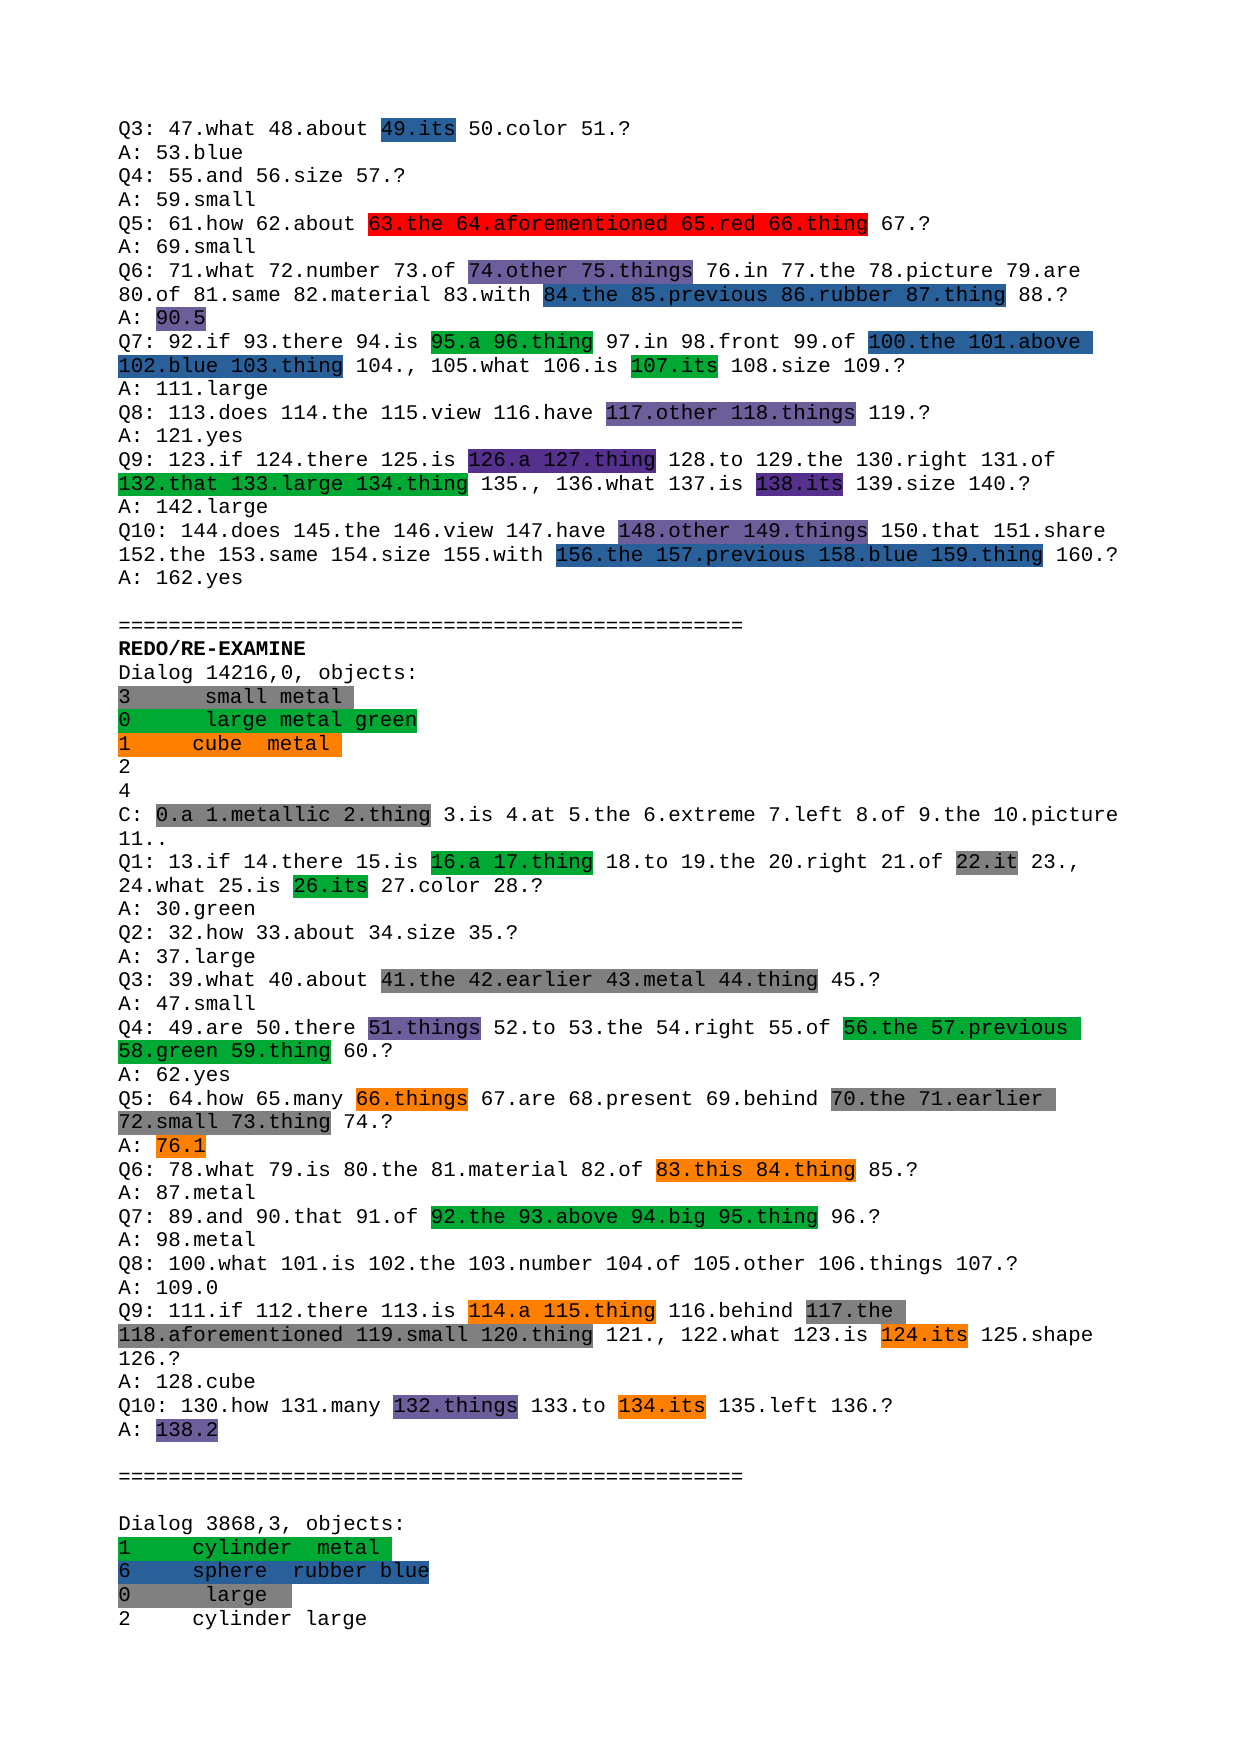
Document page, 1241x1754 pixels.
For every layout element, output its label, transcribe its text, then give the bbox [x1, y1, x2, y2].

text Q3: 47.what 48.about 49.its 50.color 51.? A: 53.blue Q4: 55.and 56.size 57.? A: 59.small Q5: 61.how 62.about 63.the 64.aforementioned 65.red 66.thing 67.? A: 69.small Q6: 71.what 72.number 73.of 74.other 75.things 76.in 77.the 78.picture 79.are 80.of 81.same 82.material 83.with 84.the 85.previous 86.rubber 87.thing 88.? A: 90.5 Q7: 92.if 93.there 94.is 95.a 96.thing 97.in 98.front 99.of 100.the 101.above 102.blue 103.thing 104., 105.what 106.is 107.its 108.size 109.? A: 111.large Q8: 113.does 114.the 115.view 116.have 117.other 118.things 119.? A: 121.yes Q9: 123.if 124.there 125.is 126.a 127.thing 128.to 129.the 130.right 131.of 132.that 133.large 134.thing 135., 136.what 137.is 138.its 139.size 140.? A: 142.large Q10: 144.does 145.the 146.view 147.have 148.other 149.things 150.that 151.share 152.the 153.same 154.size 155.with 156.the 157.previous 158.blue 159.thing 160.? A: 162.yes ================================================== REDO/RE-EXAMINE Dialog 14216,0, objects: 3 small metal 0 large metal green 1 cube metal 2 4 C: 0.a 1.metallic 2.thing 3.is 4.at 5.the 6.extreme 7.left 8.of 9.the 10.picture 11.. Q1: 13.if 14.there 15.is 16.a 17.thing 18.to 19.the 20.right 21.of 22.it 23., 24.what 25.is 26.its 27.color 28.? A: 30.green Q2: 32.how 33.about 34.size 35.? A: 37.large Q3: 39.what 40.about 41.the 42.earlier 43.metal 44.thing 45.? A: 47.small Q4: 49.are 50.there 51.things 52.to 53.the 54.right 55.of 56.the 57.previous 58.green 59.thing 60.? A: 62.yes Q5: 64.how 65.many 66.things 67.are 68.present 69.behind 70.the 71.earlier 72.small 73.thing 74.? A: 76.1 Q6: 78.what 79.is 80.the 81.material 82.of 83.this 84.thing 85.? A: 87.metal Q7: 89.and 90.that 91.of 92.the 93.above 94.big 95.thing 96.? A: 98.metal Q8: 100.what 101.is 102.the 103.number 104.of 105.other 106.things 107.? A: 109.0 Q9: 111.if 112.there 113.is 114.a 115.thing 116.behind 117.the 118.aforementioned 119.small 120.thing 121., 122.what 123.is 124.its 125.shape 126.? A: 128.cube Q10: 130.how 131.many 132.things 133.to 134.its 135.left 136.? A: 138.2 ================================================== Dialog 3868,3, objects: 1 cylinder metal 6 sphere rubber blue 0 large 2 cylinder large [118, 118, 1122, 1631]
